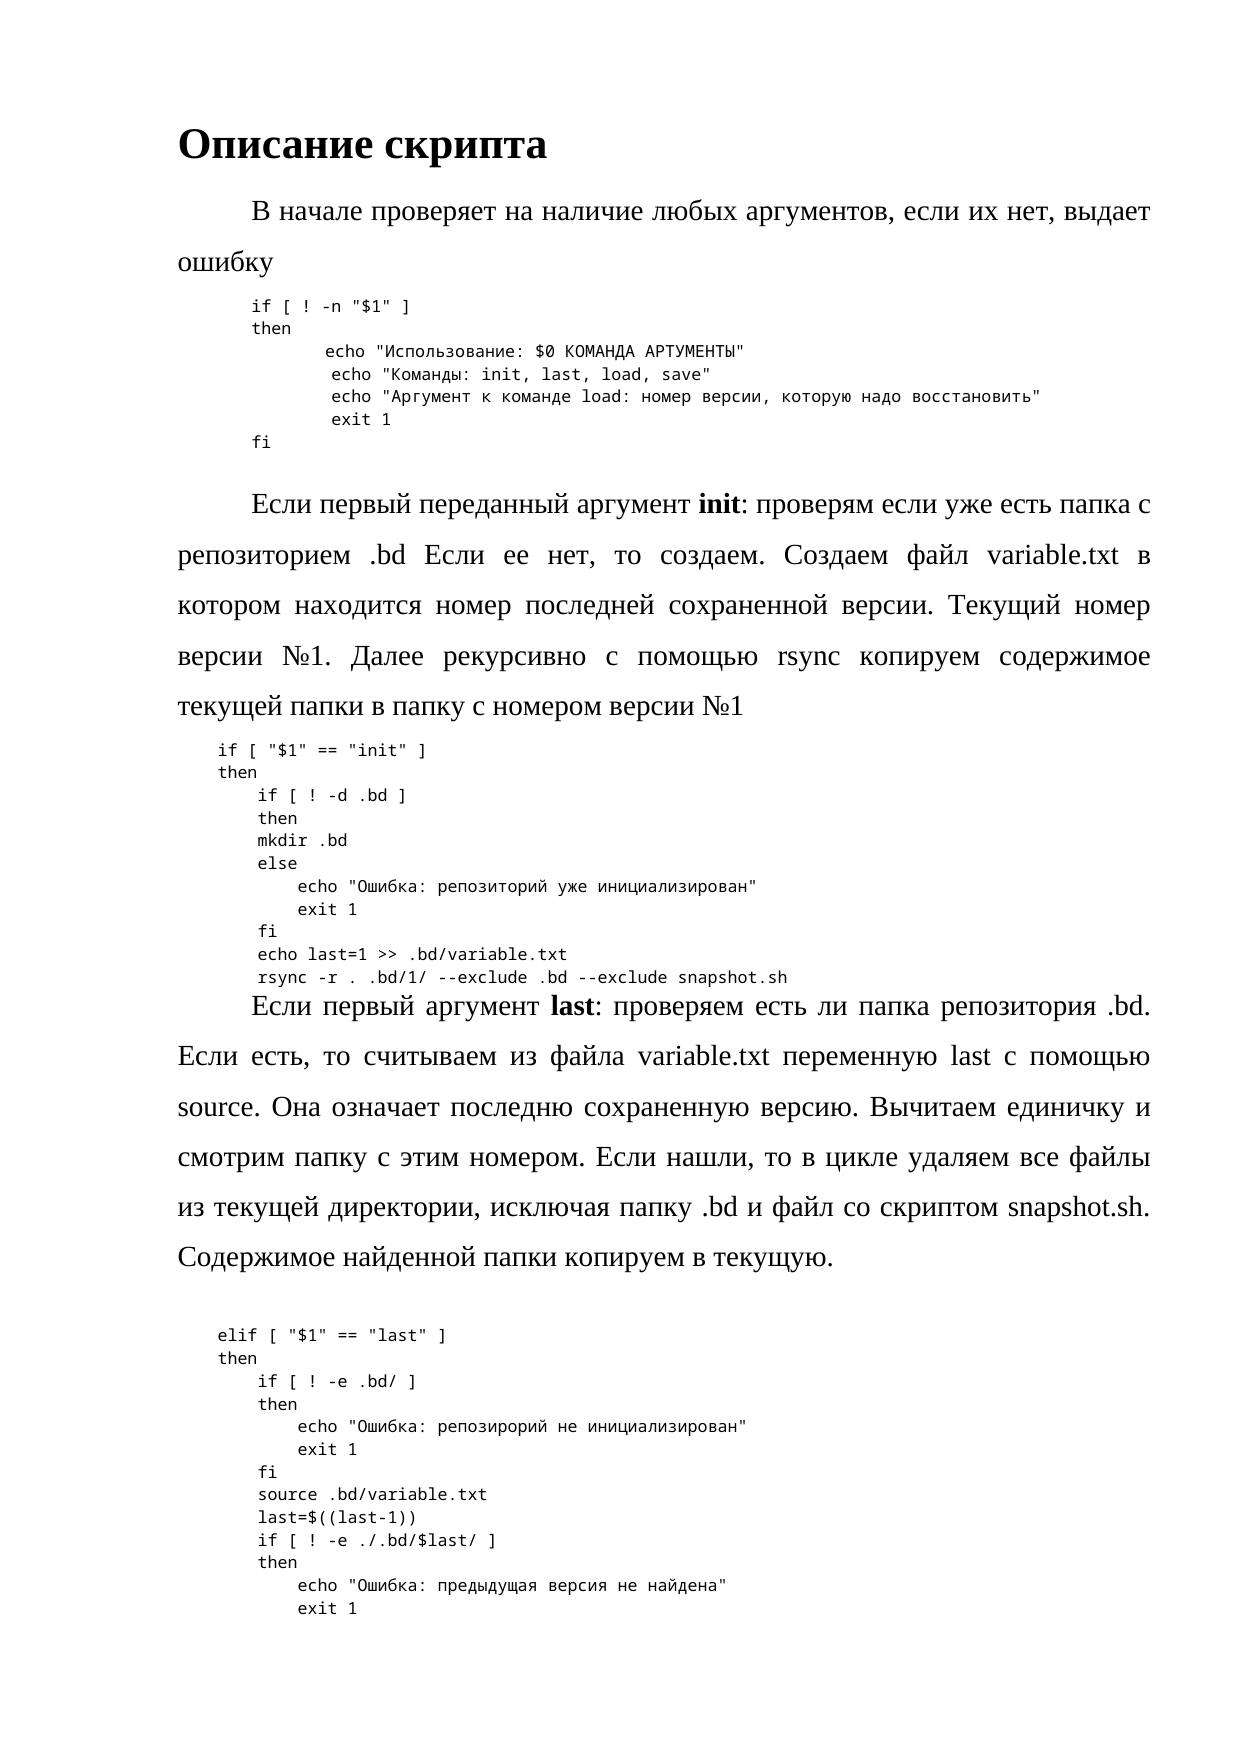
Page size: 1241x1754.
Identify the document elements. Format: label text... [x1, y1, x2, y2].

text echo "Ошибка: репозиторий уже инициализирован" [177, 874, 1152, 897]
text Если первый переданный аргумент init: проверям если уже есть папка с репозиторием .bd Если ее нет, то создаем. Создаем файл variable.txt в котором находится номер последней сохраненной версии. Текущий номер версии №1. Далее рекурсивно с помощью rsync копируем содержимое текущей папки в папку с номером версии №1 [177, 487, 1152, 721]
text fi [177, 1460, 1152, 1483]
text В начале проверяет на наличие любых аргументов, если их нет, выдает ошибку [177, 193, 1152, 277]
text fi [177, 430, 1152, 453]
text source .bd/variable.txt [177, 1483, 1152, 1506]
text then [177, 317, 1152, 339]
text echo "Команды: init, last, load, save" [177, 362, 1152, 385]
text then [177, 806, 1152, 829]
text else [177, 852, 1152, 874]
text then [177, 1392, 1152, 1415]
text last=$((last-1)) [177, 1506, 1152, 1528]
text then [177, 1347, 1152, 1369]
text if [ "$1" == "init" ] [177, 738, 1152, 761]
text exit 1 [177, 897, 1152, 920]
text then [177, 1551, 1152, 1574]
text exit 1 [177, 1596, 1152, 1619]
text if [ ! -e .bd/ ] [177, 1369, 1152, 1392]
text if [ ! -d .bd ] [177, 784, 1152, 806]
text elif [ "$1" == "last" ] [177, 1324, 1152, 1347]
text exit 1 [177, 1437, 1152, 1460]
text echo "Ошибка: репозирорий не инициализирован" [177, 1415, 1152, 1437]
text echo "Использование: $0 КОМАНДА АРТУМЕНТЫ" [177, 339, 1152, 362]
text mkdir .bd [177, 829, 1152, 852]
text then [177, 761, 1152, 784]
text echo "Аргумент к команде load: номер версии, которую надо восстановить" [177, 385, 1152, 408]
text fi [177, 920, 1152, 943]
text rsync -r . .bd/1/ --exclude .bd --exclude snapshot.sh [177, 965, 1152, 988]
text echo last=1 >> .bd/variable.txt [177, 943, 1152, 965]
text exit 1 [177, 408, 1152, 430]
text echo "Ошибка: предыдущая версия не найдена" [177, 1574, 1152, 1596]
text if [ ! -e ./.bd/$last/ ] [177, 1528, 1152, 1551]
text Если первый аргумент last: проверяем есть ли папка репозитория .bd. Если есть, то считываем из файла variable.txt переменную last с помощью source. Она означает последню сохраненную версию. Вычитаем единичку и смотрим папку с этим номером. Если нашли, то в цикле удаляем все файлы из текущей директории, исключая папку .bd и файл со скриптом snapshot.sh. Cодержимое найденной папки копируем в текущую. [177, 988, 1152, 1273]
subtitle Описание скрипта [177, 118, 1152, 168]
text if [ ! -n "$1" ] [177, 294, 1152, 317]
